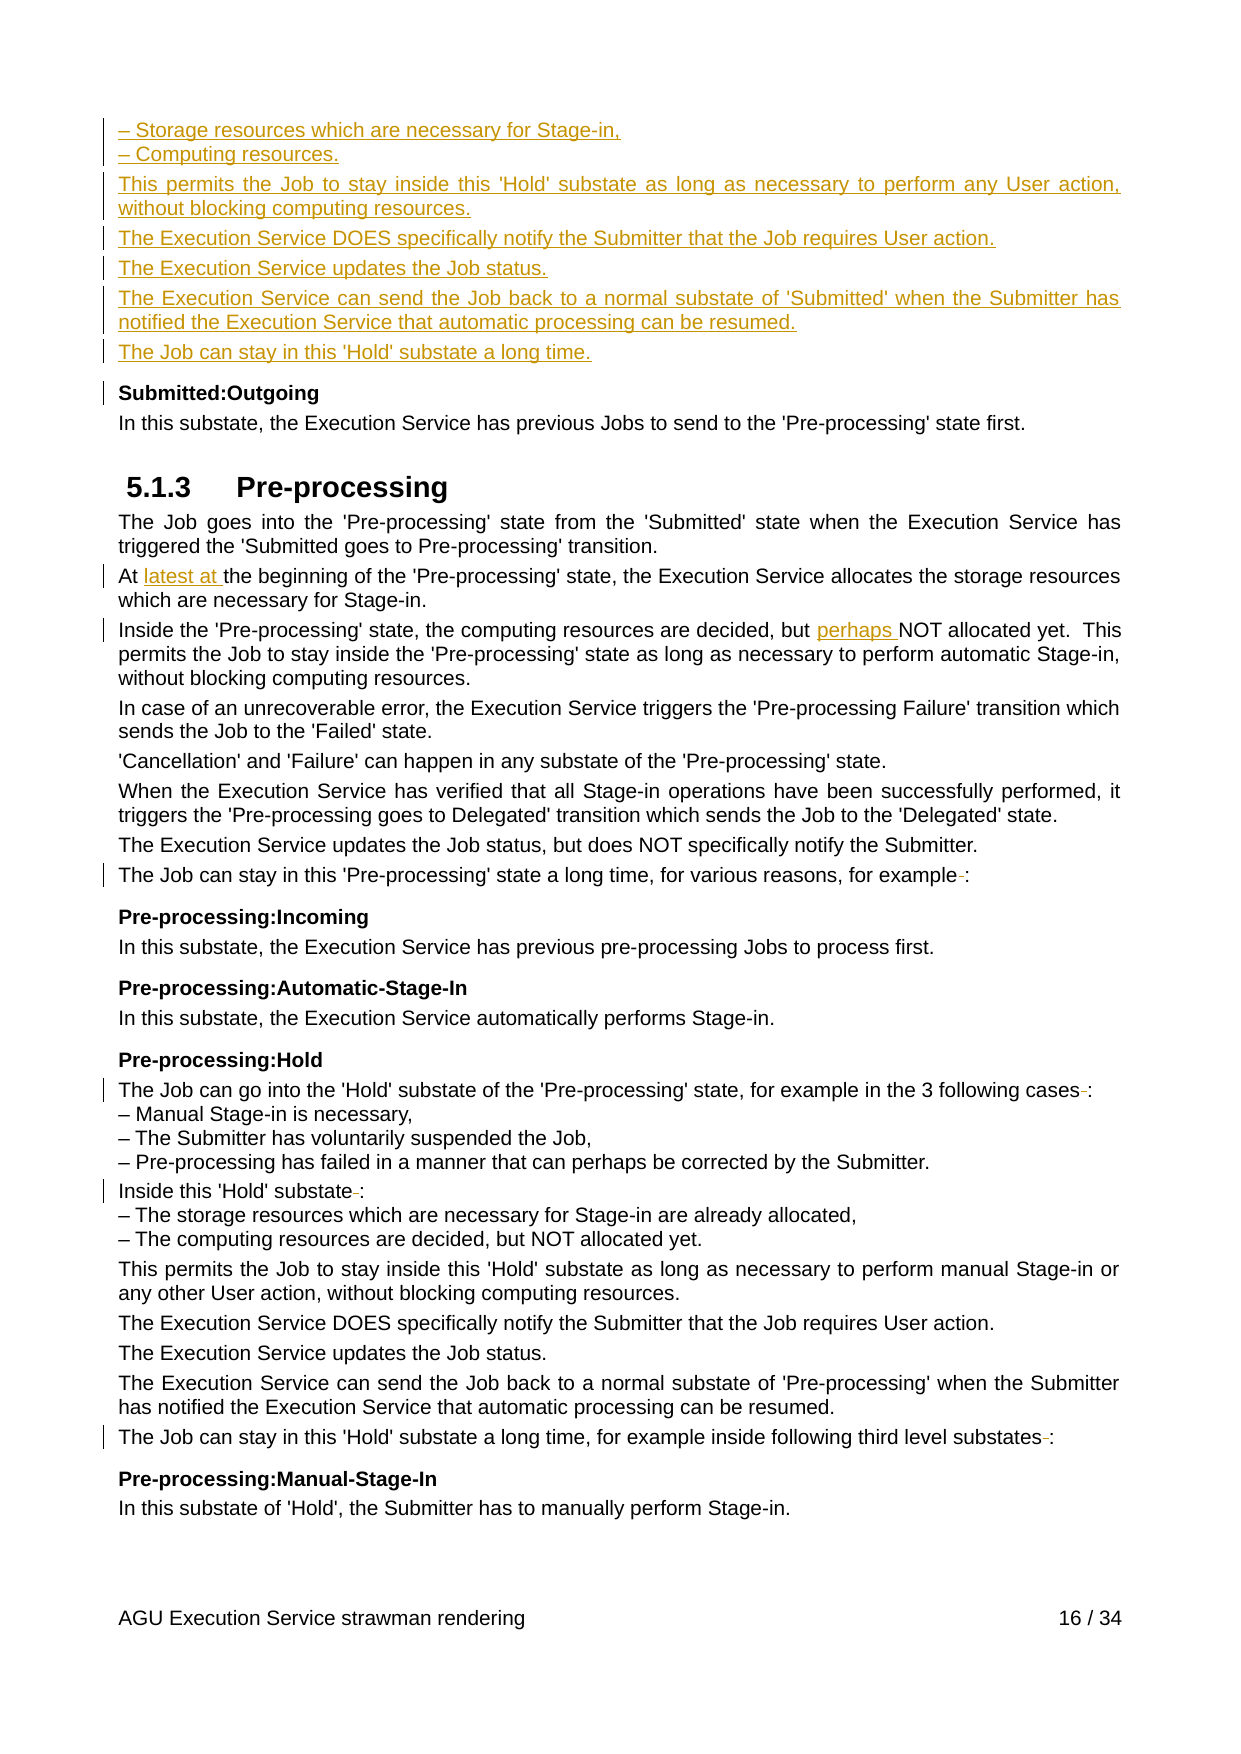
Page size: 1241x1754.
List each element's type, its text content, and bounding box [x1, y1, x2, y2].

text In this substate of 'Hold', the Submitter has to manually perform Stage-in. [118, 1496, 1122, 1520]
text – Pre-processing has failed in a manner that can perhaps be corrected by the Submitter. [118, 1149, 1122, 1173]
text The Job goes into the 'Pre-processing' state from the 'Submitted' state when the Execution Service has triggered the 'Submitted goes to Pre-processing' transition. [118, 510, 1122, 558]
text The Execution Service DOES specifically notify the Submitter that the Job requires User action. [118, 1311, 1122, 1335]
text Inside this 'Hold' substate: [118, 1179, 1122, 1203]
text Pre-processing:Incoming [118, 904, 1122, 928]
text In case of an unrecoverable error, the Execution Service triggers the 'Pre-processing Failure' transition which sends the Job to the 'Failed' state. [118, 695, 1122, 743]
text The Execution Service can send the Job back to a normal substate of 'Pre-processing' when the Submitter has notified the Execution Service that automatic processing can be resumed. [118, 1371, 1122, 1419]
text The Job can go into the 'Hold' substate of the 'Pre-processing' state, for example in the 3 following cases: [118, 1078, 1122, 1102]
text The Job can stay in this 'Pre-processing' state a long time, for various reasons, for example: [118, 863, 1122, 887]
text 'Cancellation' and 'Failure' can happen in any substate of the 'Pre-processing' state. [118, 749, 1122, 773]
text – Storage resources which are necessary for Stage-in, [118, 118, 1122, 142]
text In this substate, the Execution Service automatically performs Stage-in. [118, 1006, 1122, 1030]
text Submitted:Outgoing [118, 381, 1122, 405]
text The Execution Service can send the Job back to a normal substate of 'Submitted' when the Submitter has notified the Execution Service that automatic processing can be resumed. [118, 286, 1122, 333]
text The Execution Service updates the Job status. [118, 1341, 1122, 1365]
text – The computing resources are decided, but NOT allocated yet. [118, 1227, 1122, 1251]
text – The Submitter has voluntarily suspended the Job, [118, 1126, 1122, 1149]
text Pre-processing:Automatic-Stage-In [118, 976, 1122, 1000]
text In this substate, the Execution Service has previous pre-processing Jobs to process first. [118, 934, 1122, 958]
text The Execution Service updates the Job status, but does NOT specifically notify the Submitter. [118, 833, 1122, 857]
text In this substate, the Execution Service has previous Jobs to send to the 'Pre-processing' state first. [118, 411, 1122, 435]
text This permits the Job to stay inside this 'Hold' substate as long as necessary to perform any User action, without blocking computing resources. [118, 172, 1122, 220]
text The Job can stay in this 'Hold' substate a long time, for example inside following third level substates: [118, 1425, 1122, 1449]
text – Manual Stage-in is necessary, [118, 1102, 1122, 1126]
text The Execution Service updates the Job status. [118, 256, 1122, 280]
text The Execution Service DOES specifically notify the Submitter that the Job requires User action. [118, 226, 1122, 250]
subtitle Pre-processing [118, 470, 1122, 504]
text Pre-processing:Hold [118, 1048, 1122, 1072]
text This permits the Job to stay inside this 'Hold' substate as long as necessary to perform manual Stage-in or any other User action, without blocking computing resources. [118, 1257, 1122, 1305]
text – Computing resources. [118, 142, 1122, 166]
text When the Execution Service has verified that all Stage-in operations have been successfully performed, it triggers the 'Pre-processing goes to Delegated' transition which sends the Job to the 'Delegated' state. [118, 779, 1122, 827]
text – The storage resources which are necessary for Stage-in are already allocated, [118, 1203, 1122, 1227]
text Pre-processing:Manual-Stage-In [118, 1466, 1122, 1490]
text At latest at the beginning of the 'Pre-processing' state, the Execution Service allocates the storage resources which are necessary for Stage-in. [118, 564, 1122, 612]
text The Job can stay in this 'Hold' substate a long time. [118, 339, 1122, 363]
text Inside the 'Pre-processing' state, the computing resources are decided, but perhaps NOT allocated yet. This permits the Job to stay inside the 'Pre-processing' state as long as necessary to perform automatic Stage-in, without blocking computing resources. [118, 618, 1122, 689]
